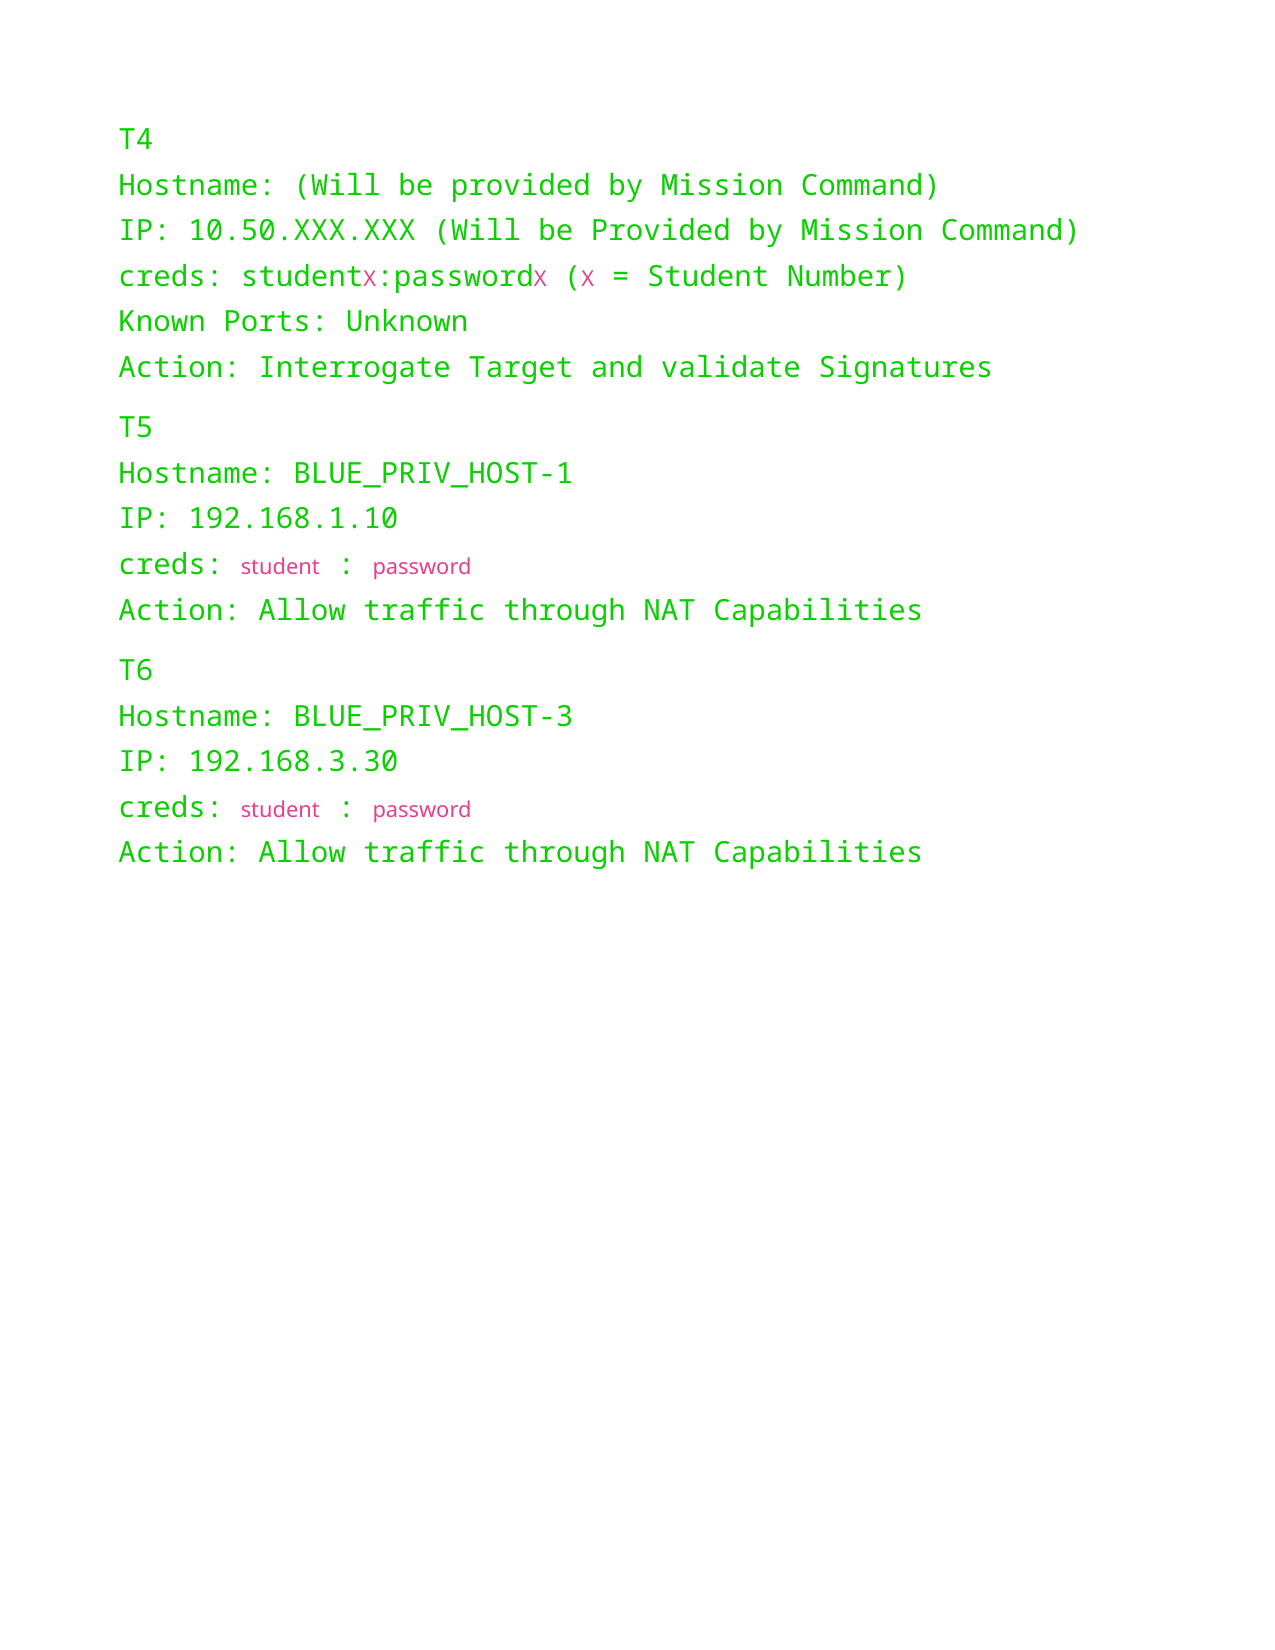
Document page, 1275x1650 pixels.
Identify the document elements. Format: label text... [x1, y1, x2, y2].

text T5 Hostname: BLUE_PRIV_HOST-1 IP: 192.168.1.10 creds: student : password Action: Allow traffic through NAT Capabilities [118, 406, 1157, 629]
text T4 Hostname: (Will be provided by Mission Command) IP: 10.50.XXX.XXX (Will be Provided by Mission Command) creds: studentX:passwordX (X = Student Number) Known Ports: Unknown Action: Interrogate Target and validate Signatures [118, 118, 1157, 386]
text T6 Hostname: BLUE_PRIV_HOST-3 IP: 192.168.3.30 creds: student : password Action: Allow traffic through NAT Capabilities [118, 649, 1157, 871]
